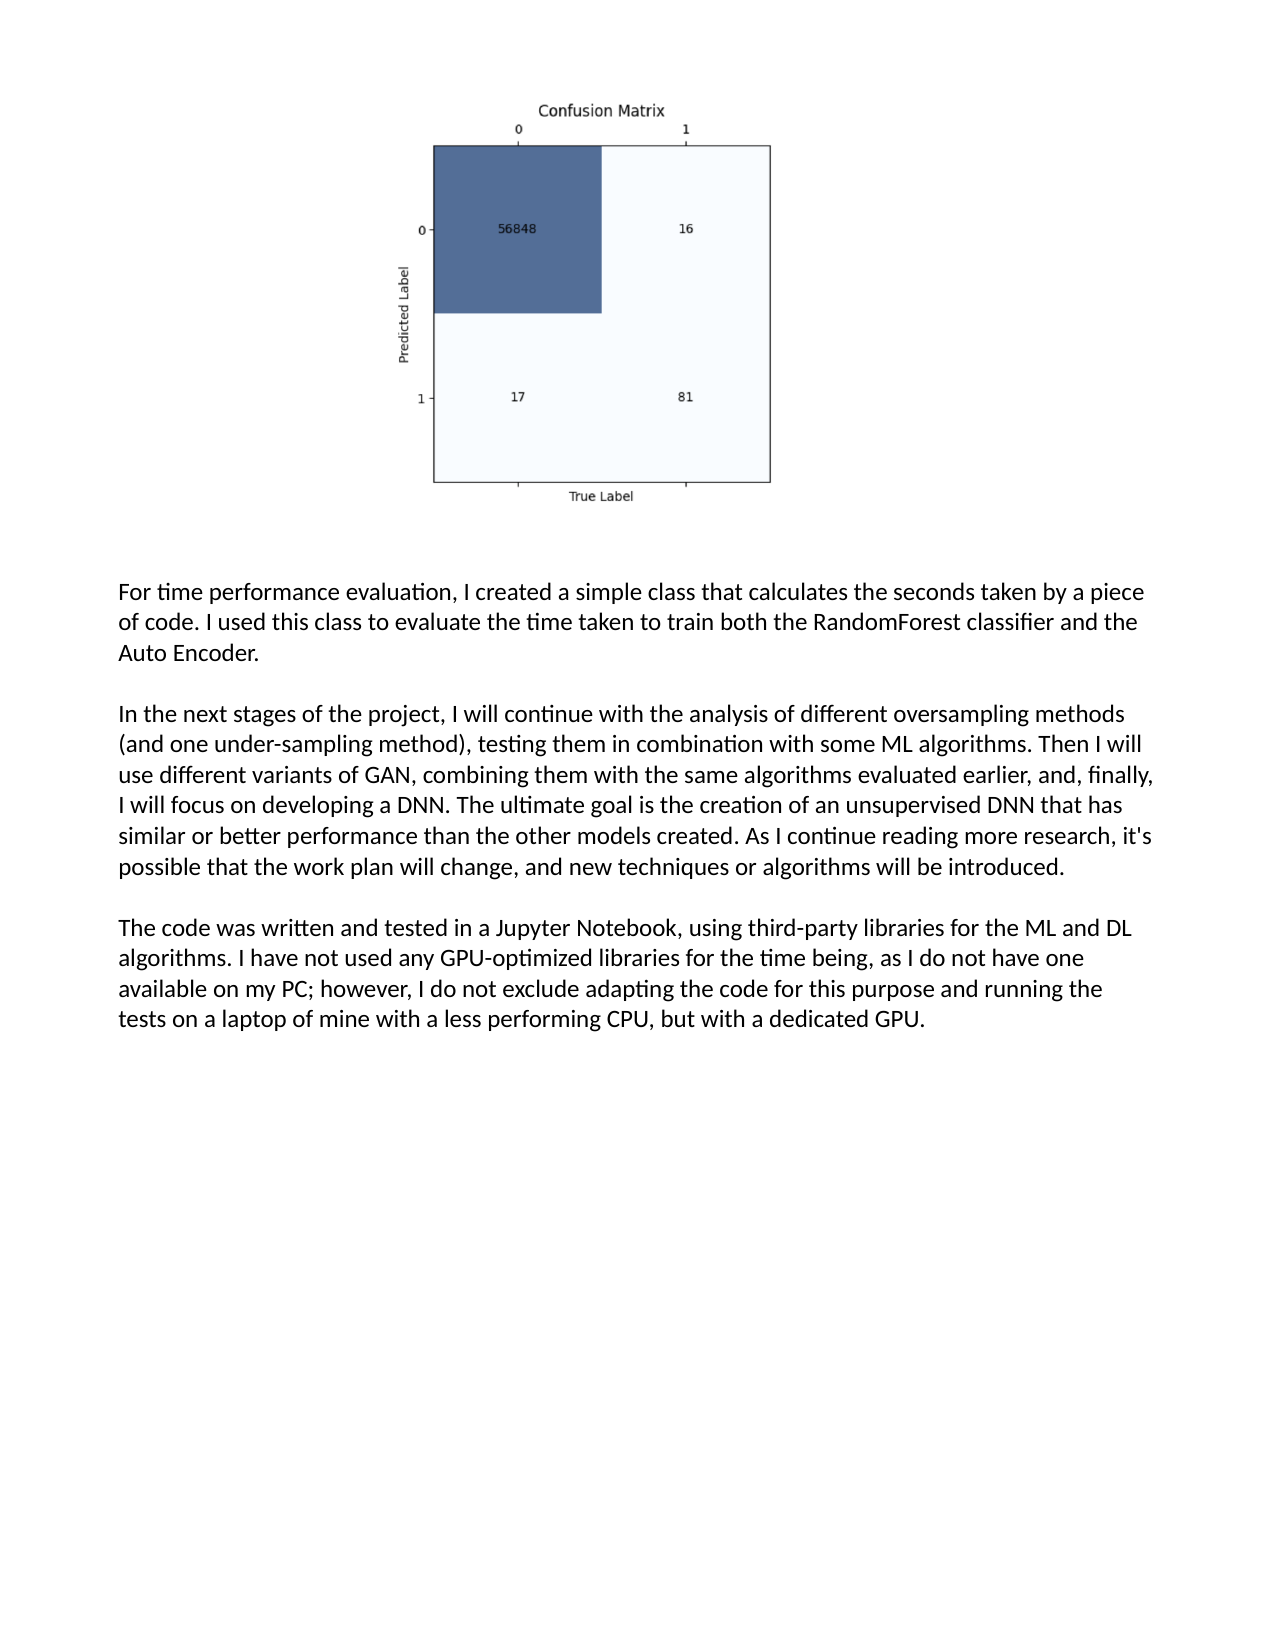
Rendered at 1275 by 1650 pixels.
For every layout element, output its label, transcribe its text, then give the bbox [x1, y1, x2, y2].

text For time performance evaluation, I created a simple class that calculates the seconds taken by a piece of code. I used this class to evaluate the time taken to train both the RandomForest classifier and the Auto Encoder. [118, 576, 1157, 667]
text The code was written and tested in a Jupyter Notebook, using third-party libraries for the ML and DL algorithms. I have not used any GPU-optimized libraries for the time being, as I do not have one available on my PC; however, I do not exclude adapting the code for this purpose and running the tests on a laptop of mine with a less performing CPU, but with a dedicated GPU. [118, 912, 1157, 1034]
text In the next stages of the project, I will continue with the analysis of different oversampling methods (and one under-sampling method), testing them in combination with some ML algorithms. Then I will use different variants of GAN, combining them with the same algorithms evaluated earlier, and, finally, I will focus on developing a DNN. The ultimate goal is the creation of an unsupervised DNN that has similar or better performance than the other models created. As I continue reading more research, it's possible that the work plan will change, and new techniques or algorithms will be introduced. [118, 698, 1157, 881]
picture [371, 95, 818, 509]
